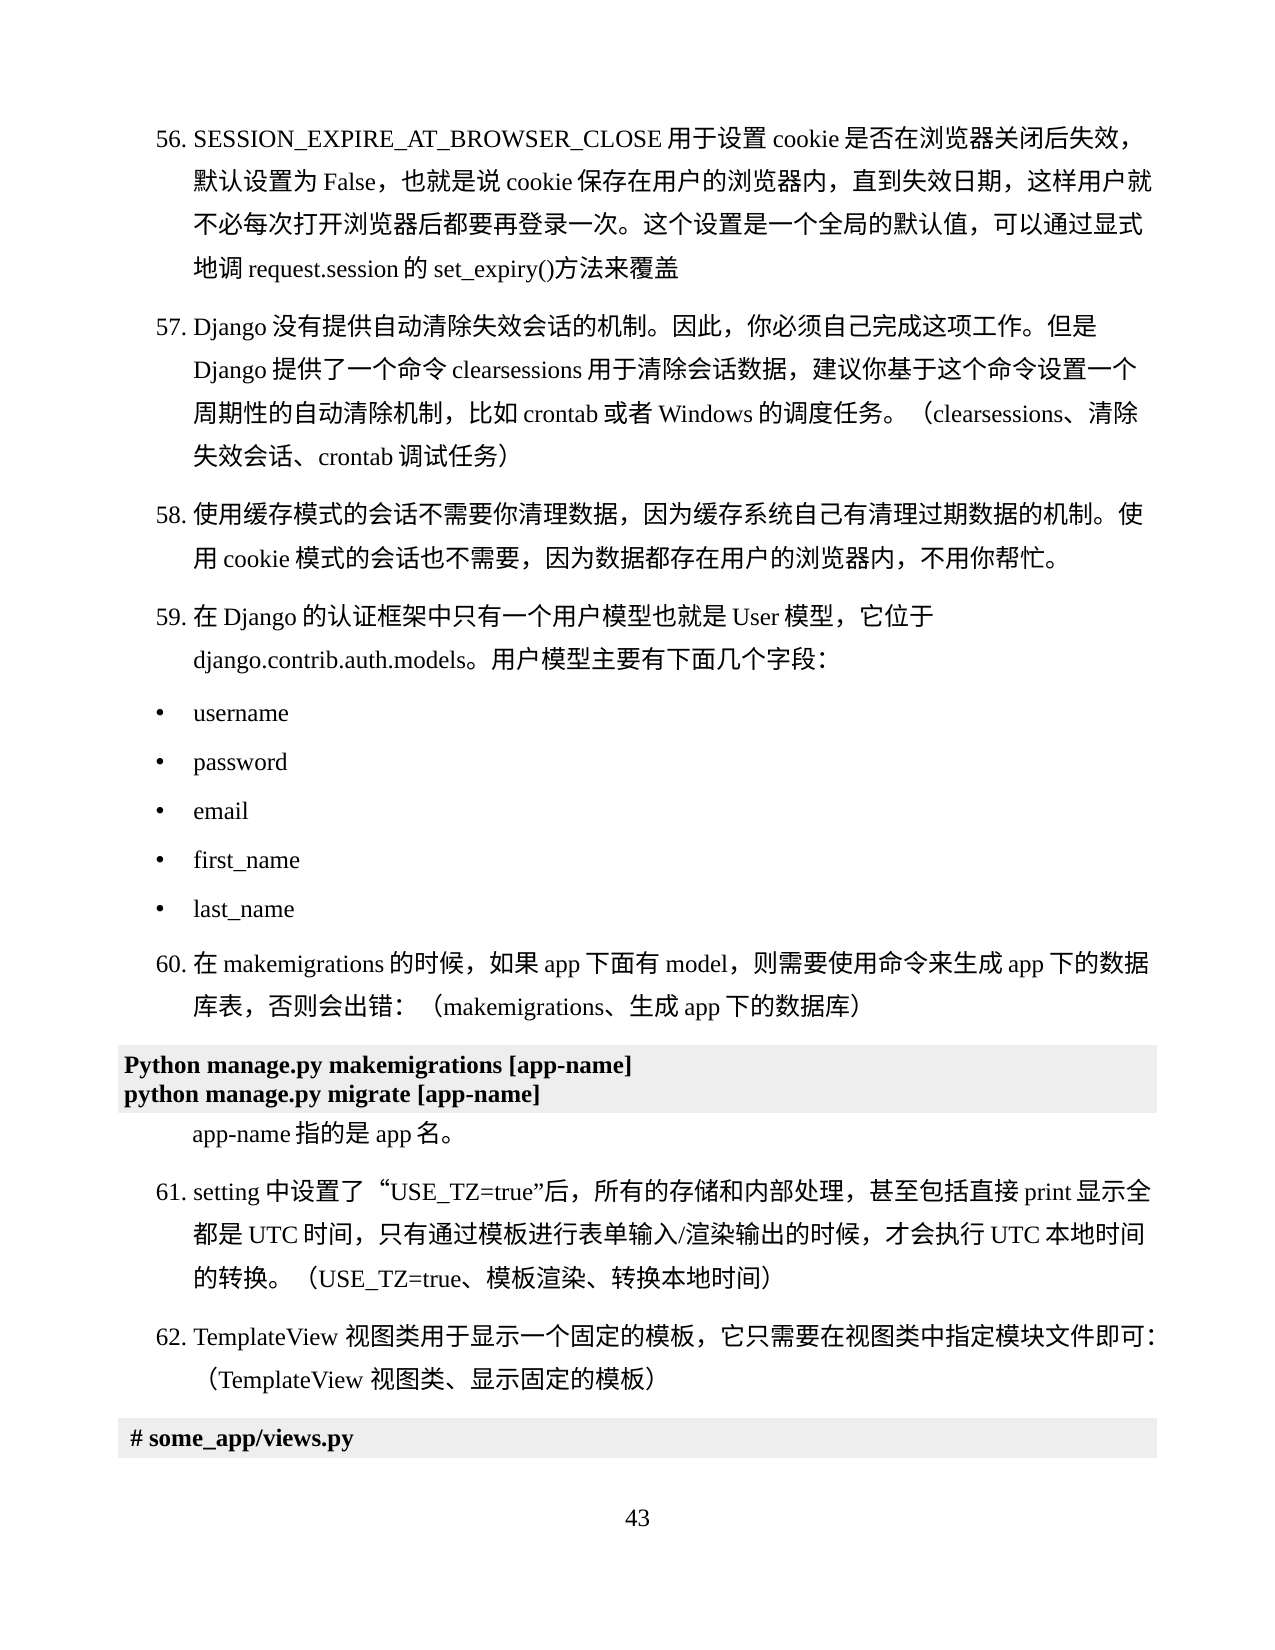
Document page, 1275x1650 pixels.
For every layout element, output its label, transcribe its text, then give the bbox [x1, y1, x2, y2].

list password [156, 747, 1157, 776]
list Django没有提供自动清除失效会话的机制。因此，你必须自己完成这项工作。但是Django提供了一个命令clearsessions用于清除会话数据，建议你基于这个命令设置一个周期性的自动清除机制，比如crontab或者Windows的调度任务。（clearsessions、清除失效会话、crontab调试任务） [156, 306, 1157, 473]
list email [156, 796, 1157, 824]
list 在makemigrations的时候，如果app下面有model，则需要使用命令来生成app下的数据库表，否则会出错：（makemigrations、生成app下的数据库） [156, 943, 1157, 1023]
table_header Python manage.py makemigrations [app-name] python manage.py migrate [app-name] [118, 1045, 1157, 1113]
table_header # some_app/views.py [118, 1418, 1157, 1458]
list 在Django的认证框架中只有一个用户模型也就是User模型，它位于django.contrib.auth.models。用户模型主要有下面几个字段： [156, 596, 1157, 676]
list username [156, 698, 1157, 726]
list 使用缓存模式的会话不需要你清理数据，因为缓存系统自己有清理过期数据的机制。使用cookie模式的会话也不需要，因为数据都存在用户的浏览器内，不用你帮忙。 [156, 495, 1157, 574]
list first_name [156, 845, 1157, 874]
text app-name指的是app名。 [118, 1113, 1157, 1150]
list setting中设置了“USE_TZ=true”后，所有的存储和内部处理，甚至包括直接print显示全都是UTC时间，只有通过模板进行表单输入/渲染输出的时候，才会执行UTC本地时间的转换。（USE_TZ=true、模板渲染、转换本地时间） [156, 1171, 1157, 1294]
list SESSION_EXPIRE_AT_BROWSER_CLOSE用于设置cookie是否在浏览器关闭后失效，默认设置为False，也就是说cookie保存在用户的浏览器内，直到失效日期，这样用户就不必每次打开浏览器后都要再登录一次。这个设置是一个全局的默认值，可以通过显式地调request.session的set_expiry()方法来覆盖 [156, 118, 1157, 285]
list last_name [156, 894, 1157, 923]
list TemplateView 视图类用于显示一个固定的模板，它只需要在视图类中指定模块文件即可：（TemplateView 视图类、显示固定的模板） [156, 1316, 1157, 1396]
